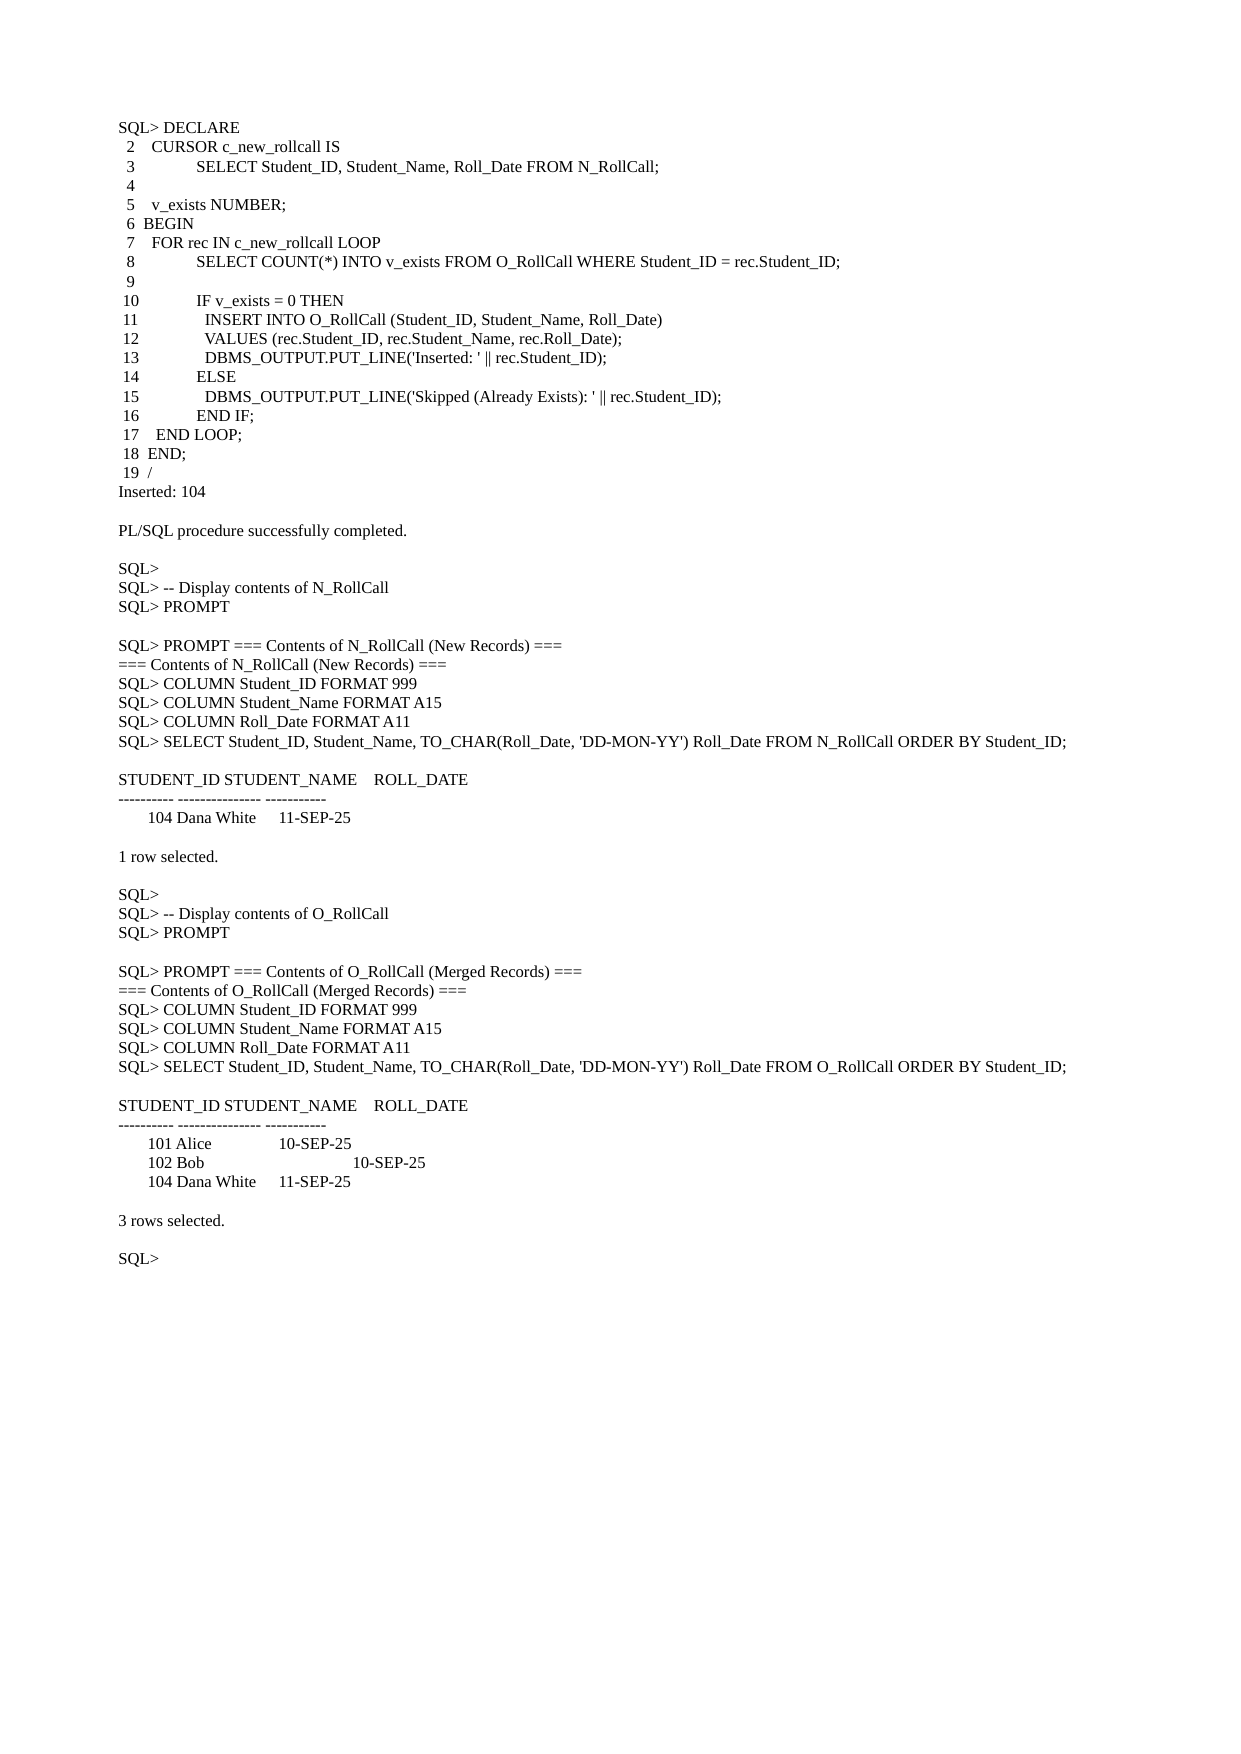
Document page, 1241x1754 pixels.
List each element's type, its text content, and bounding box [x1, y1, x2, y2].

text SQL> COLUMN Roll_Date FORMAT A11 [118, 712, 1122, 731]
text SQL> PROMPT === Contents of O_RollCall (Merged Records) === [118, 961, 1122, 981]
text SQL> COLUMN Student_ID FORMAT 999 [118, 1000, 1122, 1019]
text 2 CURSOR c_new_rollcall IS [118, 137, 1122, 156]
text 18 END; [118, 444, 1122, 463]
text 15 DBMS_OUTPUT.PUT_LINE('Skipped (Already Exists): ' || rec.Student_ID); [118, 386, 1122, 406]
text STUDENT_ID STUDENT_NAME ROLL_DATE [118, 1096, 1122, 1115]
text SQL> PROMPT === Contents of N_RollCall (New Records) === [118, 636, 1122, 655]
text SQL> COLUMN Student_Name FORMAT A15 [118, 1019, 1122, 1038]
text SQL> [118, 559, 1122, 578]
text SQL> SELECT Student_ID, Student_Name, TO_CHAR(Roll_Date, 'DD-MON-YY') Roll_Date FROM N_RollCall ORDER BY Student_ID; [118, 731, 1122, 751]
text SQL> PROMPT [118, 923, 1122, 942]
text 5 v_exists NUMBER; [118, 195, 1122, 214]
text 19 / [118, 463, 1122, 482]
text STUDENT_ID STUDENT_NAME ROLL_DATE [118, 770, 1122, 789]
text 101 Alice 10-SEP-25 [118, 1134, 1122, 1153]
text SQL> PROMPT [118, 597, 1122, 616]
text SQL> [118, 1249, 1122, 1268]
text 4 [118, 176, 1122, 195]
text 13 DBMS_OUTPUT.PUT_LINE('Inserted: ' || rec.Student_ID); [118, 348, 1122, 367]
text SQL> -- Display contents of O_RollCall [118, 904, 1122, 923]
text ---------- --------------- ----------- [118, 789, 1122, 808]
text 3 rows selected. [118, 1211, 1122, 1230]
text === Contents of O_RollCall (Merged Records) === [118, 981, 1122, 1000]
text 1 row selected. [118, 846, 1122, 866]
text Inserted: 104 [118, 482, 1122, 501]
text 8 SELECT COUNT(*) INTO v_exists FROM O_RollCall WHERE Student_ID = rec.Student_ID; [118, 252, 1122, 271]
text 14 ELSE [118, 367, 1122, 386]
text 9 [118, 271, 1122, 291]
text 11 INSERT INTO O_RollCall (Student_ID, Student_Name, Roll_Date) [118, 310, 1122, 329]
text SQL> [118, 885, 1122, 904]
text === Contents of N_RollCall (New Records) === [118, 655, 1122, 674]
text 3 SELECT Student_ID, Student_Name, Roll_Date FROM N_RollCall; [118, 156, 1122, 176]
text 104 Dana White 11-SEP-25 [118, 1172, 1122, 1191]
text SQL> COLUMN Student_Name FORMAT A15 [118, 693, 1122, 712]
text 10 IF v_exists = 0 THEN [118, 291, 1122, 310]
text SQL> SELECT Student_ID, Student_Name, TO_CHAR(Roll_Date, 'DD-MON-YY') Roll_Date FROM O_RollCall ORDER BY Student_ID; [118, 1057, 1122, 1076]
text SQL> DECLARE [118, 118, 1122, 137]
text 102 Bob 10-SEP-25 [118, 1153, 1122, 1172]
text 12 VALUES (rec.Student_ID, rec.Student_Name, rec.Roll_Date); [118, 329, 1122, 348]
text 17 END LOOP; [118, 425, 1122, 444]
text PL/SQL procedure successfully completed. [118, 521, 1122, 540]
text ---------- --------------- ----------- [118, 1115, 1122, 1134]
text 6 BEGIN [118, 214, 1122, 233]
text SQL> COLUMN Student_ID FORMAT 999 [118, 674, 1122, 693]
text SQL> -- Display contents of N_RollCall [118, 578, 1122, 597]
text 104 Dana White 11-SEP-25 [118, 808, 1122, 827]
text 16 END IF; [118, 406, 1122, 425]
text 7 FOR rec IN c_new_rollcall LOOP [118, 233, 1122, 252]
text SQL> COLUMN Roll_Date FORMAT A11 [118, 1038, 1122, 1057]
